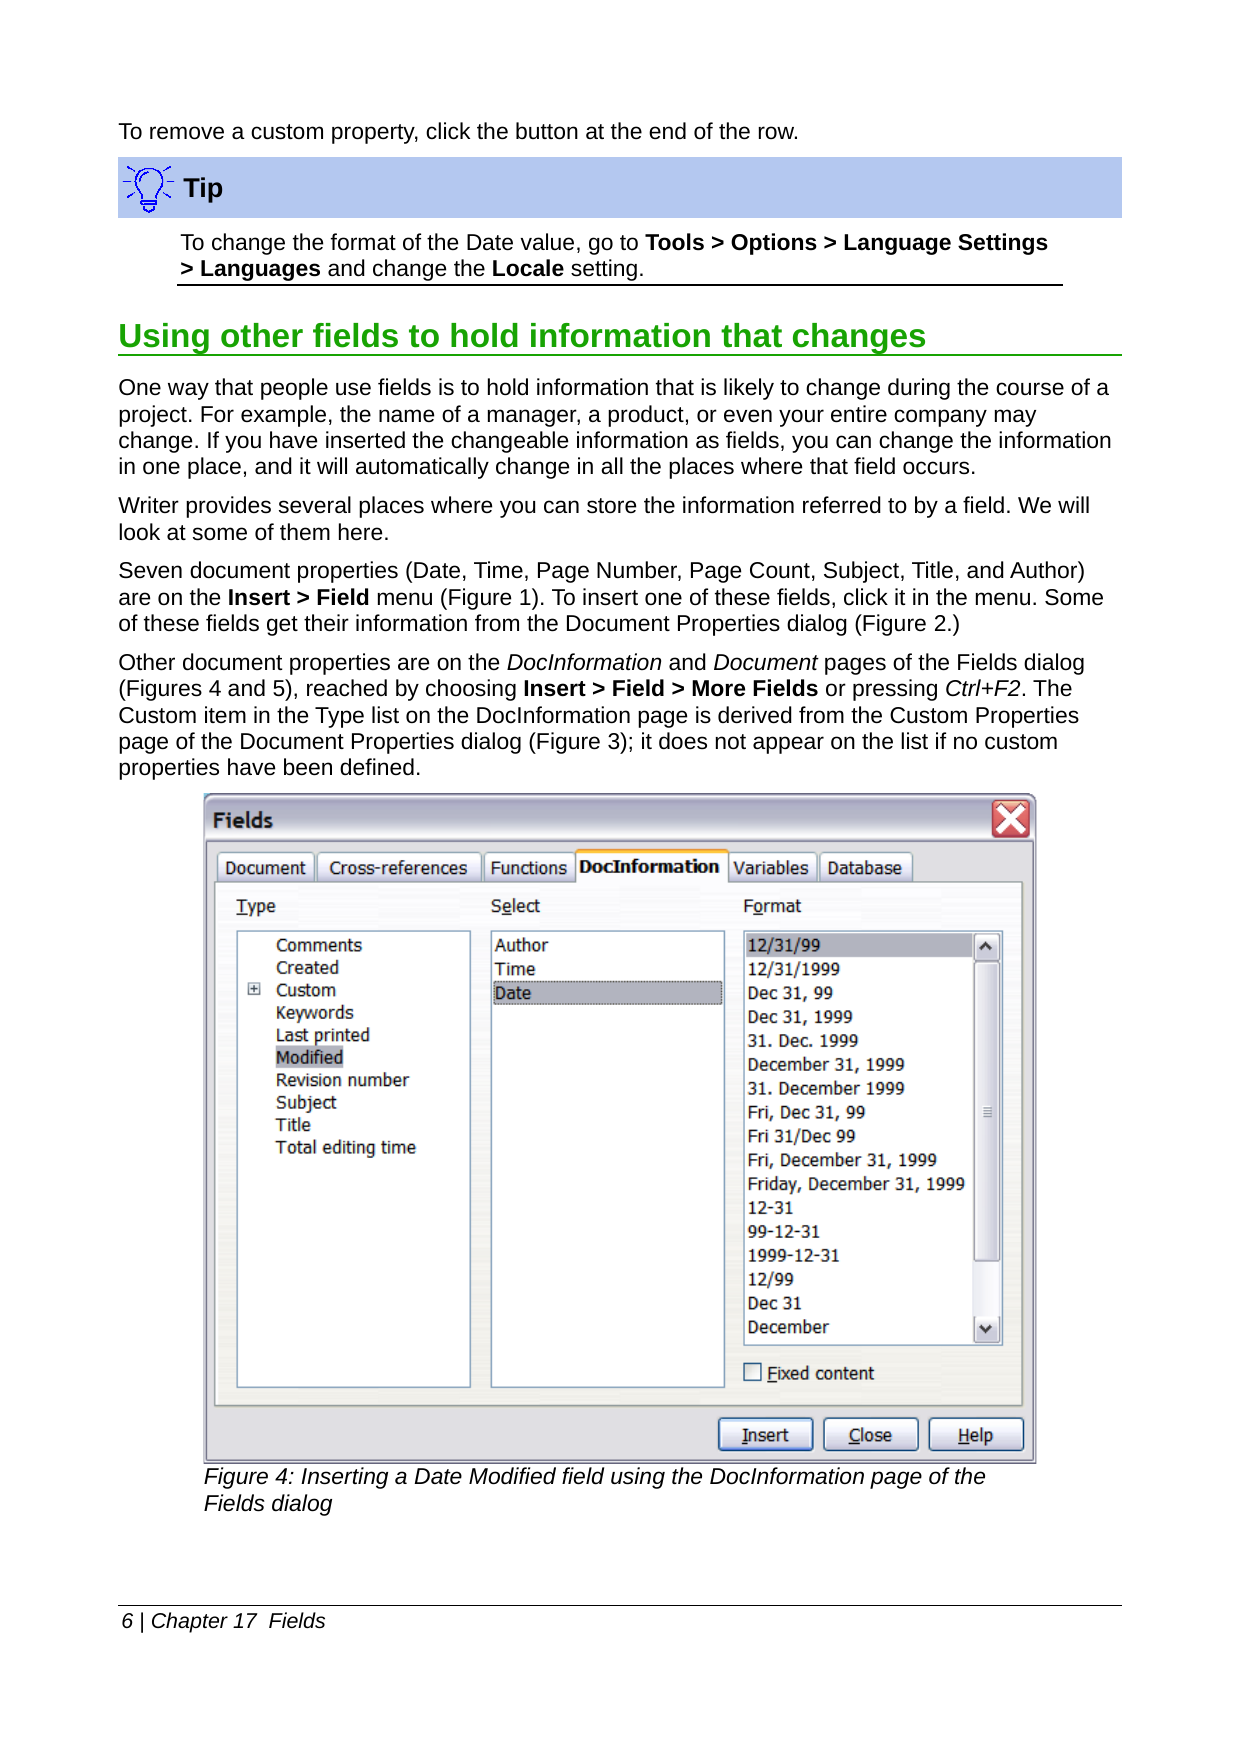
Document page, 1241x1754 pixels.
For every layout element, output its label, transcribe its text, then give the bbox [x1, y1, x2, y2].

subtitle Tip [118, 157, 1122, 218]
text Figure 4: Inserting a Date Modified field using the DocInformation page of the Fields dialog [204, 1464, 1037, 1516]
text To remove a custom property, click the button at the end of the row. [118, 118, 1122, 144]
picture [119, 158, 179, 217]
subtitle Using other fields to hold information that changes [118, 316, 1122, 354]
picture [203, 793, 1037, 1464]
text Other document properties are on the DocInformation and Document pages of the Fields dialog (Figures 4 and 5), reached by choosing Insert > Field > More Fields or pressing Ctrl+F2. The Custom item in the Type list on the DocInformation page is derived from the Custom Properties page of the Document Properties dialog (Figure 3); it does not appear on the list if no custom properties have been defined. [118, 649, 1122, 781]
text One way that people use fields is to hold information that is likely to change during the course of a project. For example, the name of a manager, a product, or even your entire company may change. If you have inserted the changeable information as fields, you can change the information in one place, and it will automatically change in all the places where that field occurs. [118, 374, 1122, 479]
text Seven document properties (Date, Time, Page Number, Page Count, Subject, Title, and Author) are on the Insert > Field menu (Figure 1). To insert one of these fields, click it in the menu. Some of these fields get their information from the Document Properties dialog (Figure 2.) [118, 557, 1122, 636]
text Writer provides several places where you can store the information referred to by a field. We will look at some of them here. [118, 492, 1122, 545]
text To change the format of the Date value, go to Tools > Options > Language Settings > Languages and change the Locale setting. [177, 226, 1063, 284]
